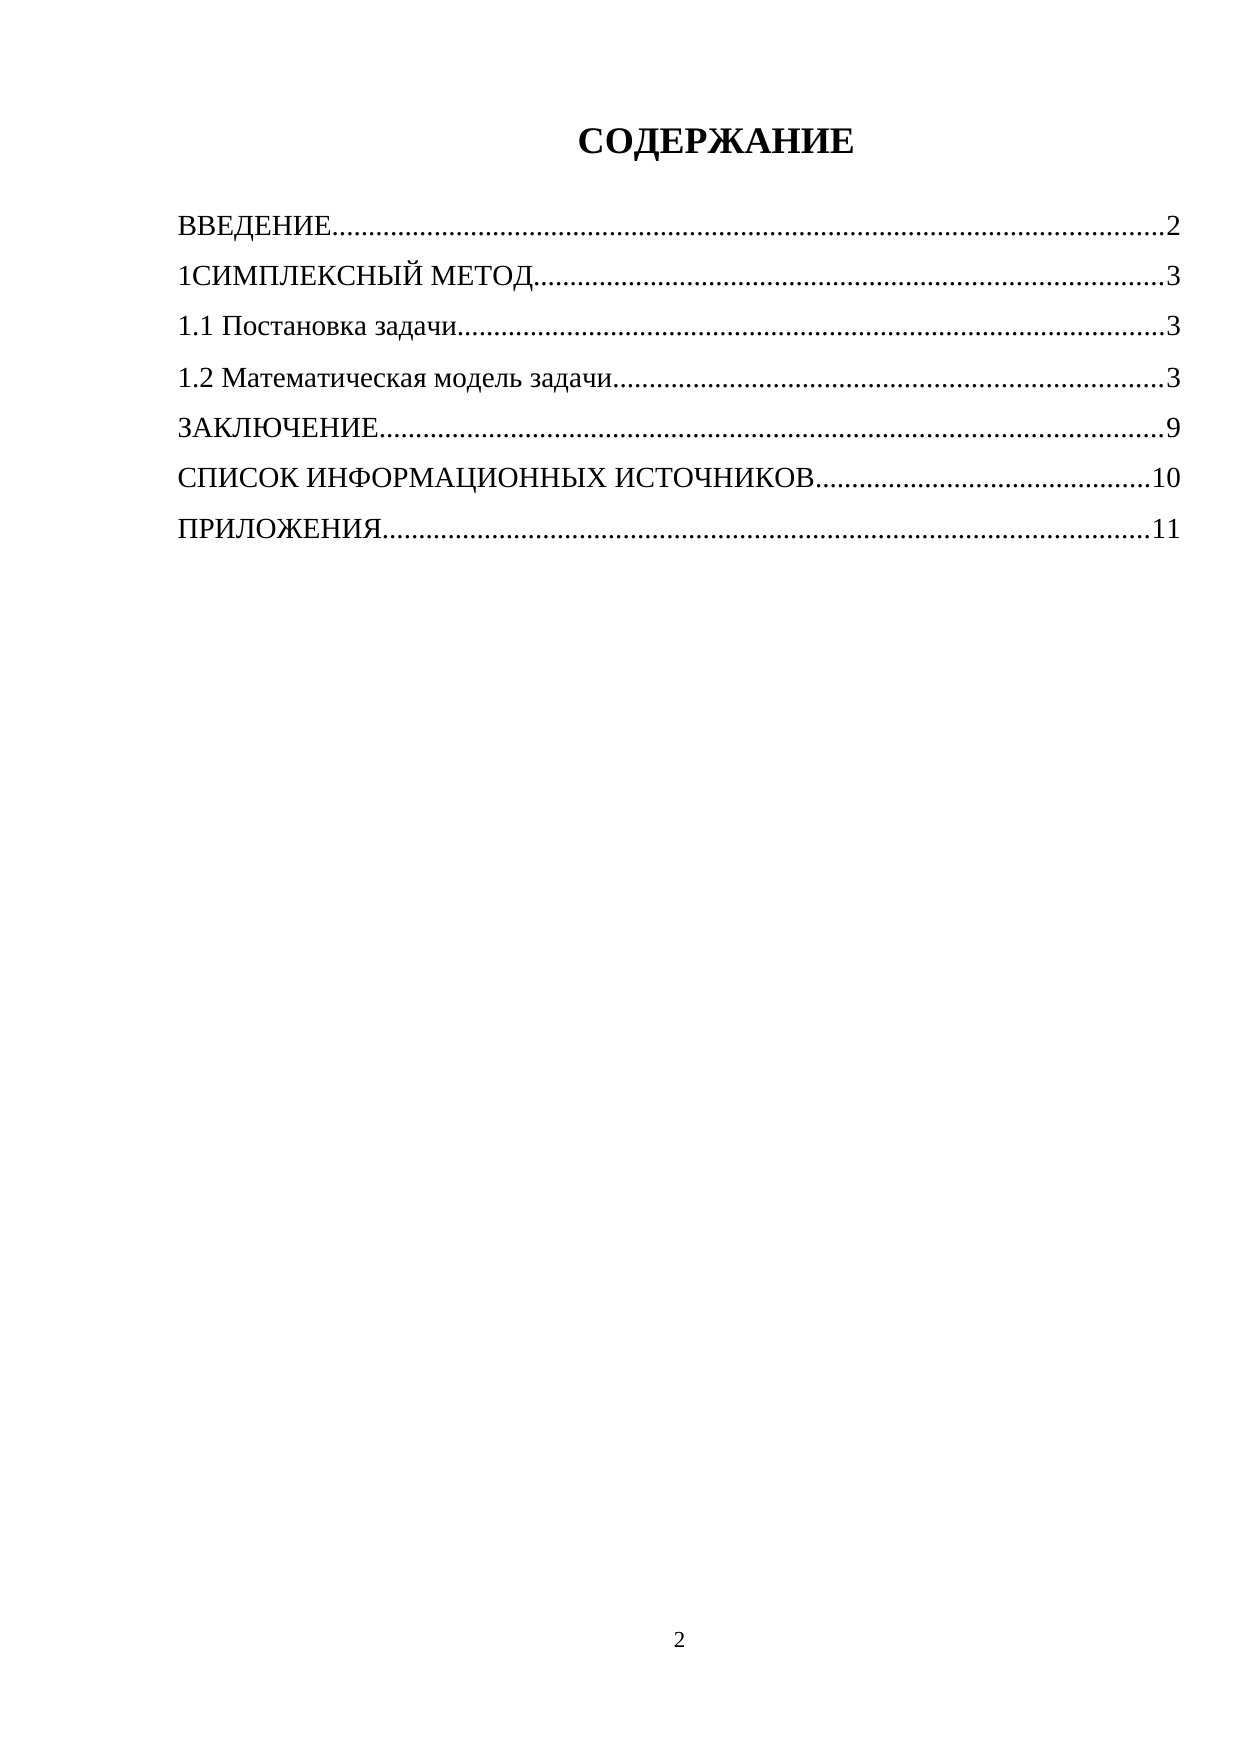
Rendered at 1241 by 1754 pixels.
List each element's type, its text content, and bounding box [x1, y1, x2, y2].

text 1.1 Постановка задачи 3 [177, 308, 1181, 342]
text 1.2 Математическая модель задачи 3 [177, 360, 1181, 393]
text 1СИМПЛЕКСНЫЙ МЕТОД 3 [177, 258, 1181, 292]
text СПИСОК ИНФОРМАЦИОННЫХ ИСТОЧНИКОВ 10 [177, 460, 1181, 494]
subtitle СОДЕРЖАНИЕ [177, 118, 1181, 161]
text ПРИЛОЖЕНИЯ 11 [177, 511, 1181, 544]
text ВВЕДЕНИЕ 2 [177, 208, 1181, 241]
text ЗАКЛЮЧЕНИЕ 9 [177, 410, 1181, 444]
